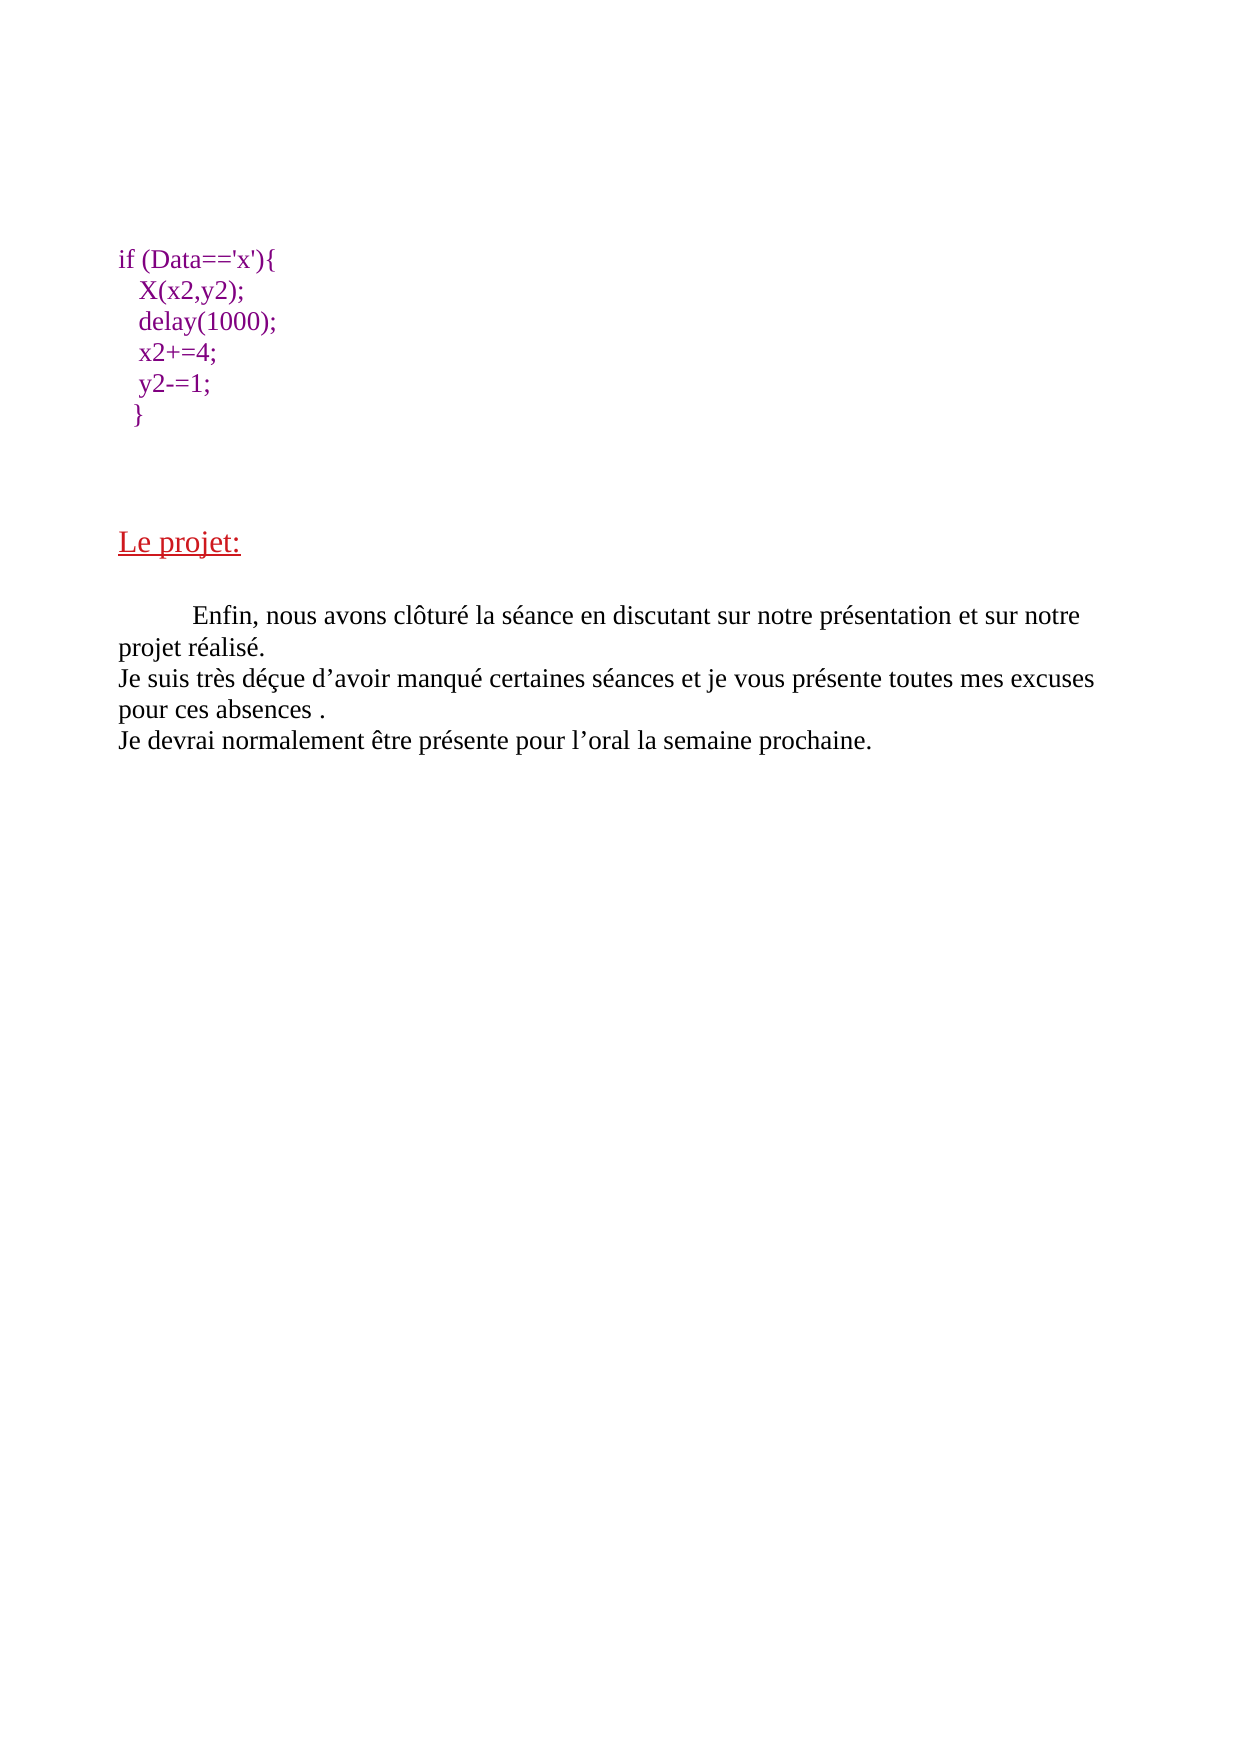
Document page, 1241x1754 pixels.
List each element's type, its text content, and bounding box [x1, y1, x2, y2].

text X(x2,y2); [118, 274, 1122, 305]
text y2-=1; [118, 367, 1122, 398]
text Le projet: [118, 523, 1122, 559]
text delay(1000); [118, 305, 1122, 336]
text } [118, 398, 1122, 429]
text x2+=4; [118, 336, 1122, 367]
text if (Data=='x'){ [118, 243, 1122, 274]
text Enfin, nous avons clôturé la séance en discutant sur notre présentation et sur notre projet réalisé. [118, 595, 1122, 662]
text Je suis très déçue d’avoir manqué certaines séances et je vous présente toutes mes excuses pour ces absences . [118, 662, 1122, 724]
text Je devrai normalement être présente pour l’oral la semaine prochaine. [118, 724, 1122, 755]
